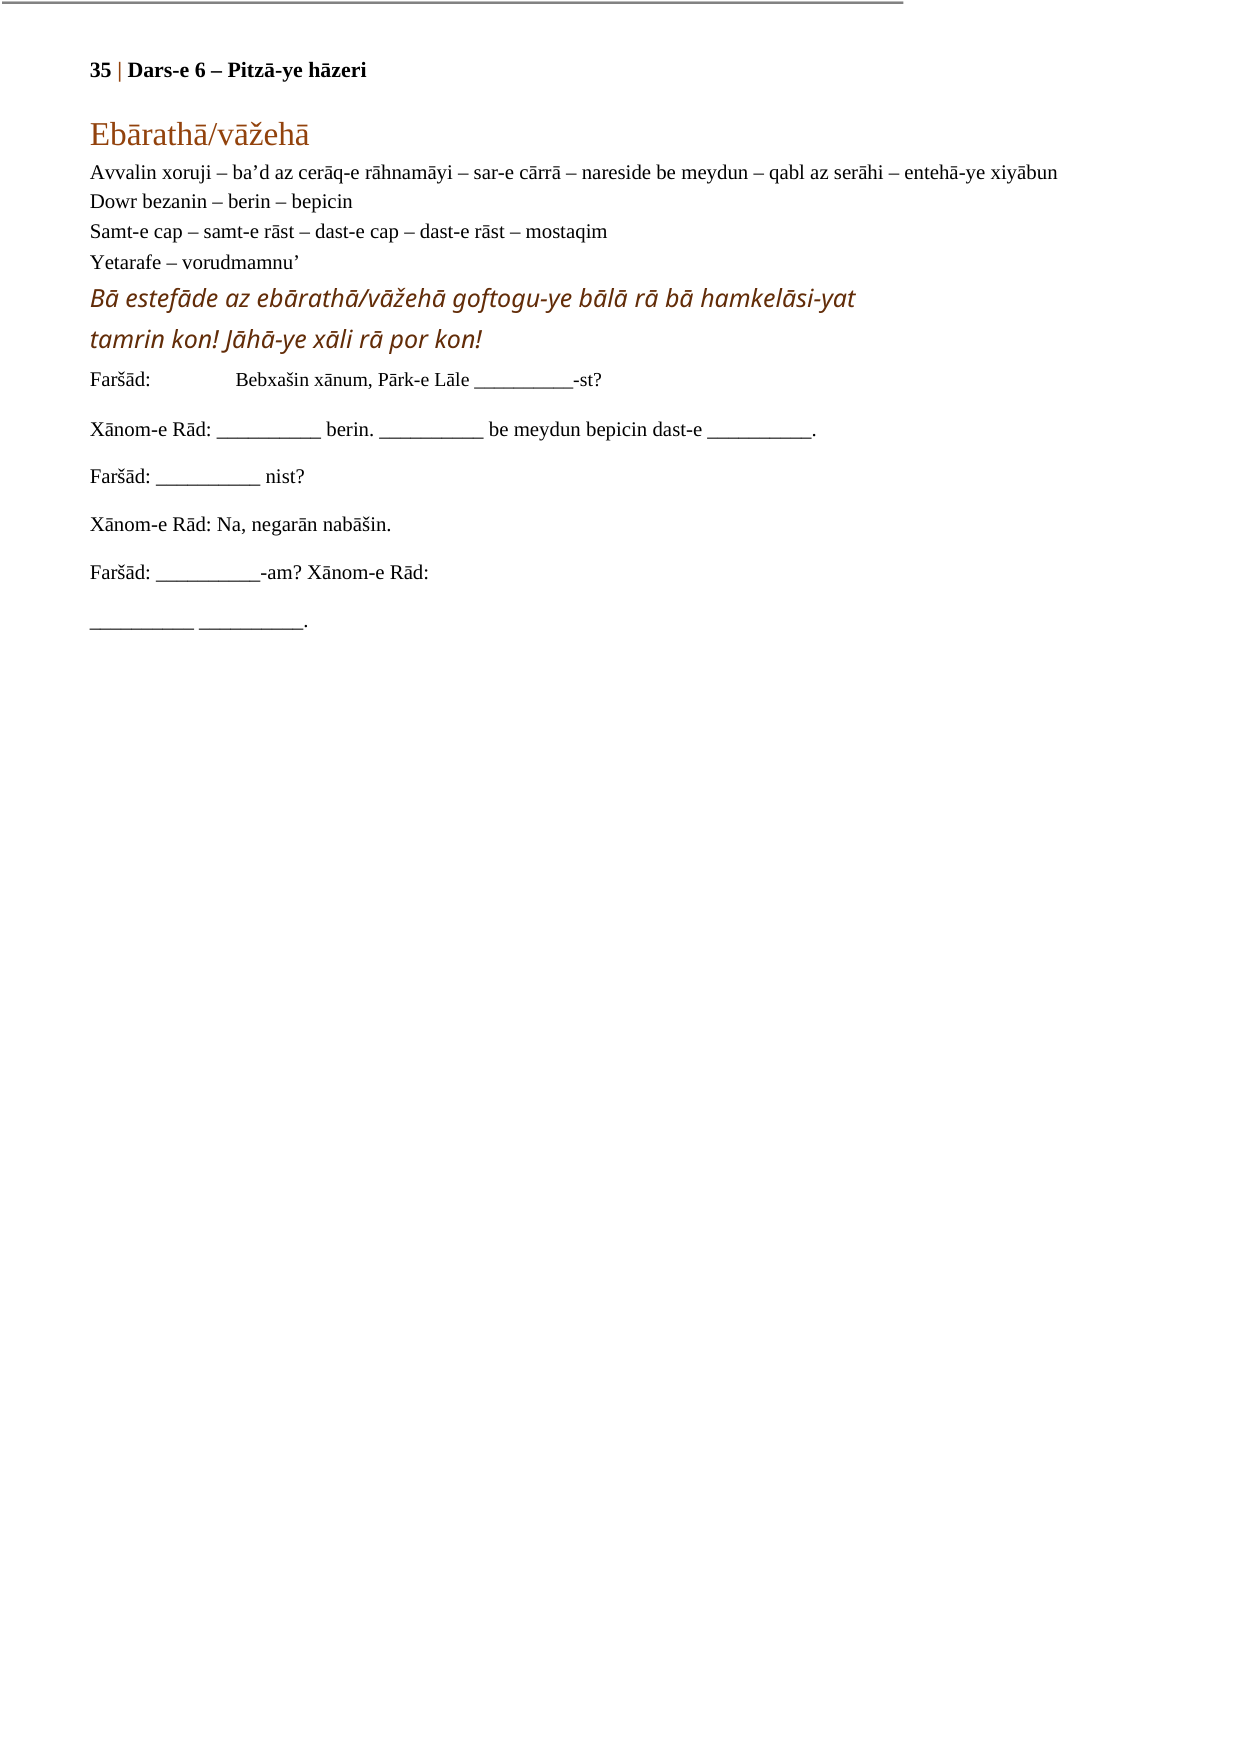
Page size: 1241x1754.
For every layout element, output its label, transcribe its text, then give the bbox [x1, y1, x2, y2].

text 35 | Dars‐e 6 – Pitzā‐ye hāzeri [89, 57, 1061, 82]
text Avvalin xoruji – ba’d az cerāq‐e rāhnamāyi – sar‐e cārrā – nareside be meydun – qabl az serāhi – entehā‐ye xiyābun Dowr bezanin – berin – bepicin [89, 160, 1061, 213]
text Ebārathā/vāžehā [89, 114, 1061, 152]
text Bā estefāde az ebārathā/vāžehā goftogu‐ye bālā rā bā hamkelāsi‐yat tamrin kon! Jāhā‐ye xāli rā por kon! [89, 281, 903, 355]
text Samt‐e cap – samt‐e rāst – dast‐e cap – dast‐e rāst – mostaqim Yetarafe – vorudmamnu’ [89, 219, 621, 274]
text Xānom‐e Rād: __________ berin. __________ be meydun bepicin dast‐e __________. Faršād: __________ nist? [89, 416, 840, 488]
text Xānom‐e Rād: Na, negarān nabāšin. Faršād: __________‐am? Xānom‐e Rād: __________ __________. [89, 512, 455, 632]
text Faršād: Bebxašin xānum, Pārk‐e Lāle __________‐st? [89, 367, 1061, 391]
text [0, 0, 905, 6]
